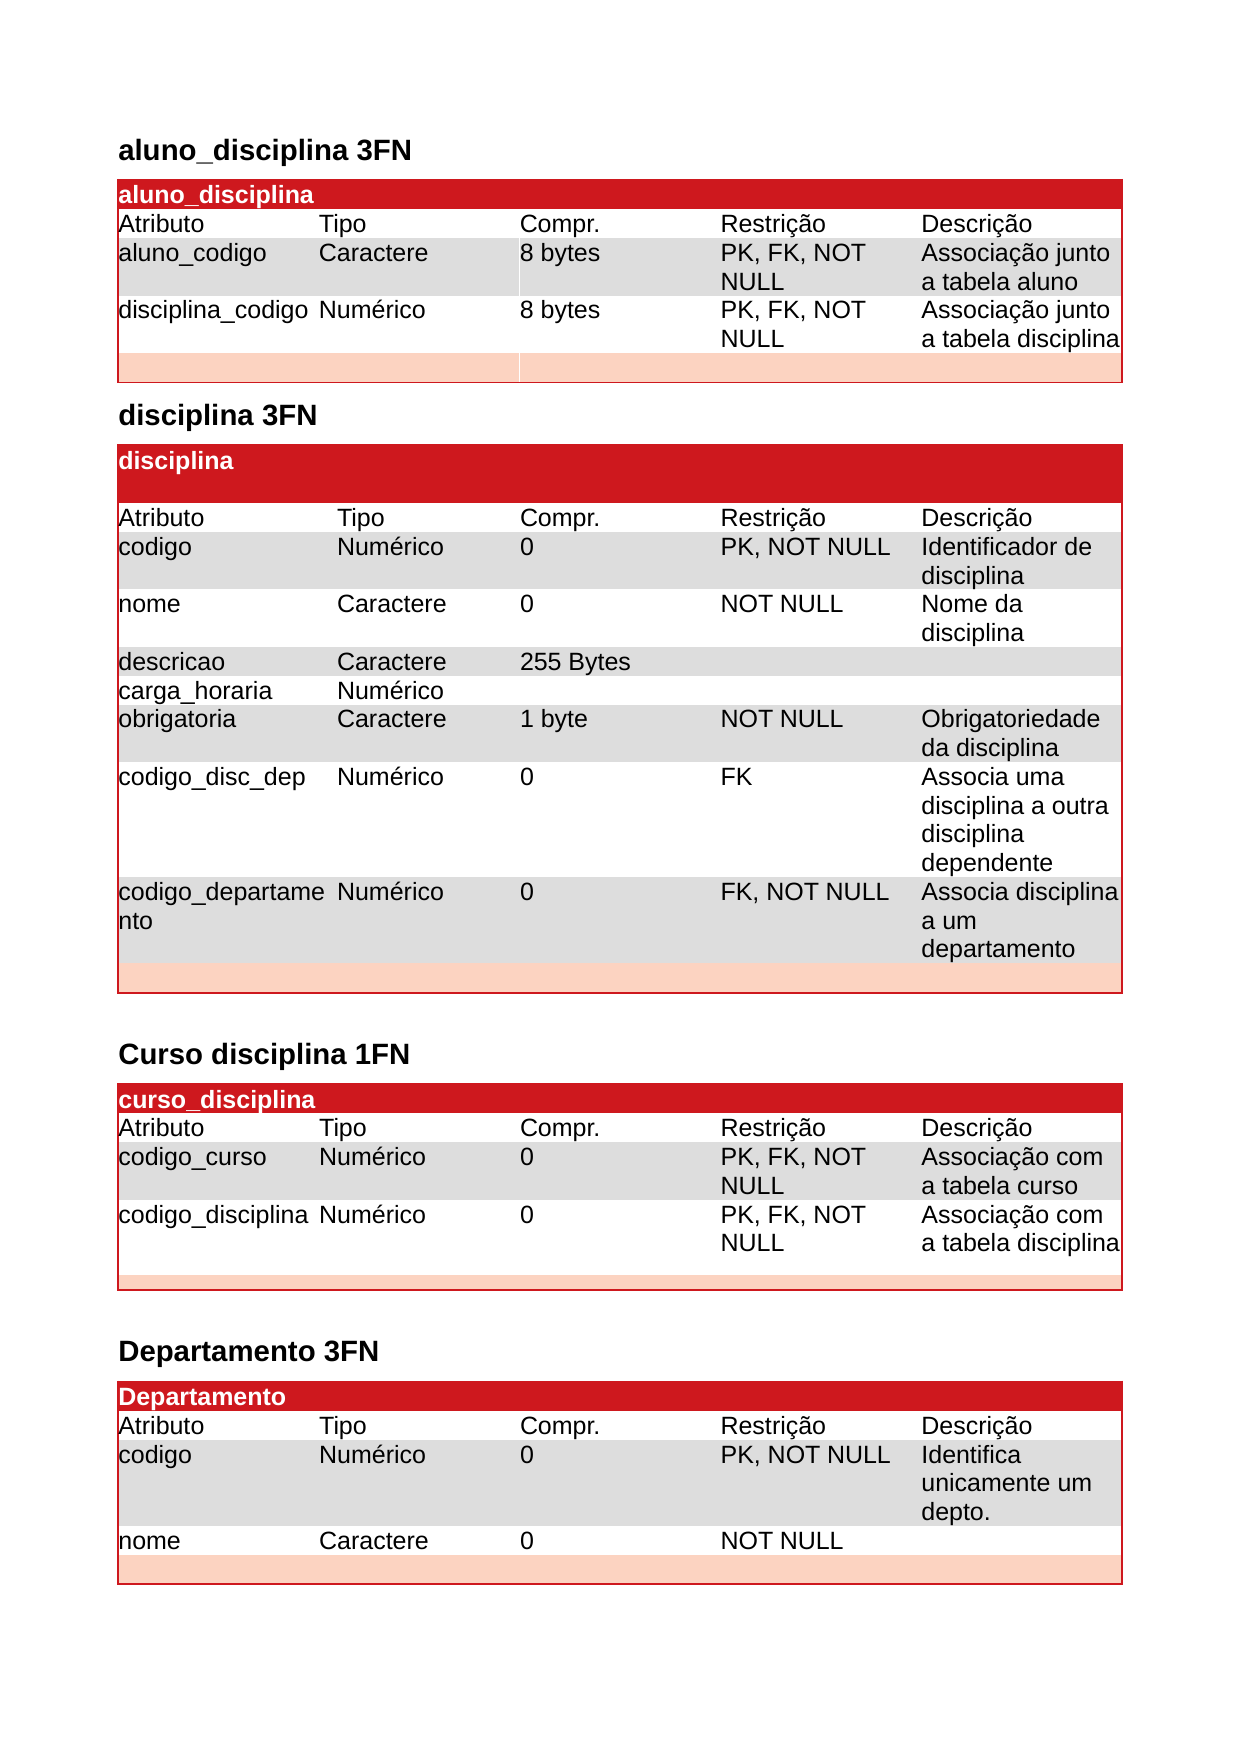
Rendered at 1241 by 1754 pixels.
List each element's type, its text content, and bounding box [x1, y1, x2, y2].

table_cell Numérico [319, 296, 519, 353]
table_cell nome [119, 590, 337, 647]
table_cell Caractere [319, 1526, 520, 1554]
table_cell PK, FK, NOT NULL [720, 1200, 921, 1275]
table_cell Associação com a tabela curso [921, 1142, 1121, 1200]
table_cell Tipo [319, 1411, 520, 1439]
table_cell PK, NOT NULL [720, 532, 921, 589]
table_cell Tipo [319, 1114, 520, 1142]
table_cell Numérico [337, 676, 520, 704]
table_cell Caractere [337, 705, 520, 762]
table_cell FK [720, 762, 921, 877]
table_cell 10 bytes [520, 762, 720, 877]
table_cell Associação junto a tabela disciplina [921, 296, 1121, 353]
table_cell [319, 1275, 520, 1289]
table_cell aluno_codigo [119, 238, 319, 296]
table_cell [337, 963, 520, 992]
table_cell nome [119, 1526, 319, 1554]
table_cell Restrição [720, 1411, 921, 1439]
table_cell [119, 963, 337, 992]
table_cell Numérico [319, 1200, 520, 1275]
table_cell [520, 963, 720, 992]
table_cell Associação com a tabela disciplina [921, 1200, 1121, 1275]
table_cell 8 bytes [520, 296, 720, 353]
table_cell Compr. [520, 1114, 720, 1142]
table_cell Restrição [720, 1114, 921, 1142]
table_cell 50 bytes [520, 590, 720, 647]
table_header aluno_disciplina [119, 181, 1121, 209]
table_cell 10 Bytes [520, 1440, 720, 1526]
table_cell Tipo [319, 209, 519, 238]
table_cell Restrição [720, 209, 921, 238]
table_cell Numérico [337, 877, 520, 963]
subtitle Curso disciplina 1FN [118, 1037, 1122, 1071]
table_cell Associação junto a tabela aluno [921, 238, 1121, 296]
table_cell NOT NULL [720, 705, 921, 762]
table_cell codigo [119, 532, 337, 589]
table_cell 8 bytes [520, 238, 720, 296]
table_cell Caractere [337, 647, 520, 676]
table_cell Atributo [119, 503, 337, 532]
table_cell NOT NULL [720, 1526, 921, 1554]
table_cell [319, 353, 519, 382]
table_cell Caractere [337, 590, 520, 647]
table_cell Descrição [921, 209, 1121, 238]
table_cell [921, 353, 1121, 382]
table_cell [921, 1555, 1121, 1583]
table_cell 10 bytes [520, 877, 720, 963]
table_cell Numérico [337, 762, 520, 877]
table_cell PK, NOT NULL [720, 1440, 921, 1526]
table_cell Descrição [921, 1114, 1121, 1142]
subtitle aluno_disciplina 3FN [118, 133, 1122, 166]
table_cell PK, FK, NOT NULL [720, 296, 921, 353]
table_header curso_disciplina [119, 1085, 1121, 1113]
table_cell Identificador de disciplina [921, 532, 1121, 589]
table_cell [319, 1555, 520, 1583]
table_cell 1 byte [520, 705, 720, 762]
table_cell [720, 963, 921, 992]
subtitle Departamento 3FN [118, 1334, 1122, 1368]
table_cell Associa disciplina a um departamento [921, 877, 1121, 963]
table_cell PK, FK, NOT NULL [720, 1142, 921, 1200]
table_header disciplina [119, 446, 1121, 503]
table_cell codigo_curso [119, 1142, 319, 1200]
table_cell [921, 1275, 1121, 1289]
table_cell [720, 1555, 921, 1583]
table_cell 10 Bytes [520, 1200, 720, 1275]
table_cell Descrição [921, 1411, 1121, 1439]
table_cell descricao [119, 647, 337, 676]
table_cell Numérico [319, 1142, 520, 1200]
table_cell Restrição [720, 503, 921, 532]
table_cell Atributo [119, 209, 319, 238]
table_cell codigo_disciplina [119, 1200, 319, 1275]
table_cell Identifica unicamente um depto. [921, 1440, 1121, 1526]
table_cell [520, 1275, 720, 1289]
table_cell 10 bytes [520, 532, 720, 589]
table_cell codigo_departamento [119, 877, 337, 963]
table_cell Nome da disciplina [921, 590, 1121, 647]
table_cell [119, 353, 319, 382]
table_cell [520, 1555, 720, 1583]
table_cell codigo_disc_dep [119, 762, 337, 877]
table_cell [520, 353, 720, 382]
table_header Departamento [119, 1382, 1121, 1411]
table_cell [720, 353, 921, 382]
table_cell 10 Bytes [520, 1142, 720, 1200]
table_cell [921, 963, 1121, 992]
table_cell [720, 1275, 921, 1289]
table_cell Numérico [319, 1440, 520, 1526]
table_cell [921, 676, 1121, 704]
table_cell NOT NULL [720, 590, 921, 647]
table_cell Tipo [337, 503, 520, 532]
table_cell [119, 1275, 319, 1289]
table_cell Associa uma disciplina a outra disciplina dependente [921, 762, 1121, 877]
table_cell [520, 676, 720, 704]
table_cell 255 Bytes [520, 647, 720, 676]
table_cell disciplina_codigo [119, 296, 319, 353]
table_cell Obrigatoriedade da disciplina [921, 705, 1121, 762]
table_cell 50 Bytes [520, 1526, 720, 1554]
table_cell carga_horaria [119, 676, 337, 704]
table_cell Compr. [520, 1411, 720, 1439]
table_cell [720, 647, 921, 676]
subtitle disciplina 3FN [118, 398, 1122, 432]
table_cell [119, 1555, 319, 1583]
table_cell Compr. [520, 209, 720, 238]
table_cell Numérico [337, 532, 520, 589]
table_cell Descrição [921, 503, 1121, 532]
table_cell FK, NOT NULL [720, 877, 921, 963]
table_cell [921, 647, 1121, 676]
table_cell obrigatoria [119, 705, 337, 762]
table_cell [921, 1526, 1121, 1554]
table_cell Atributo [119, 1114, 319, 1142]
table_cell Caractere [319, 238, 519, 296]
table_cell Atributo [119, 1411, 319, 1439]
table_cell [720, 676, 921, 704]
table_cell codigo [119, 1440, 319, 1526]
table_cell Compr. [520, 503, 720, 532]
table_cell PK, FK, NOT NULL [720, 238, 921, 296]
